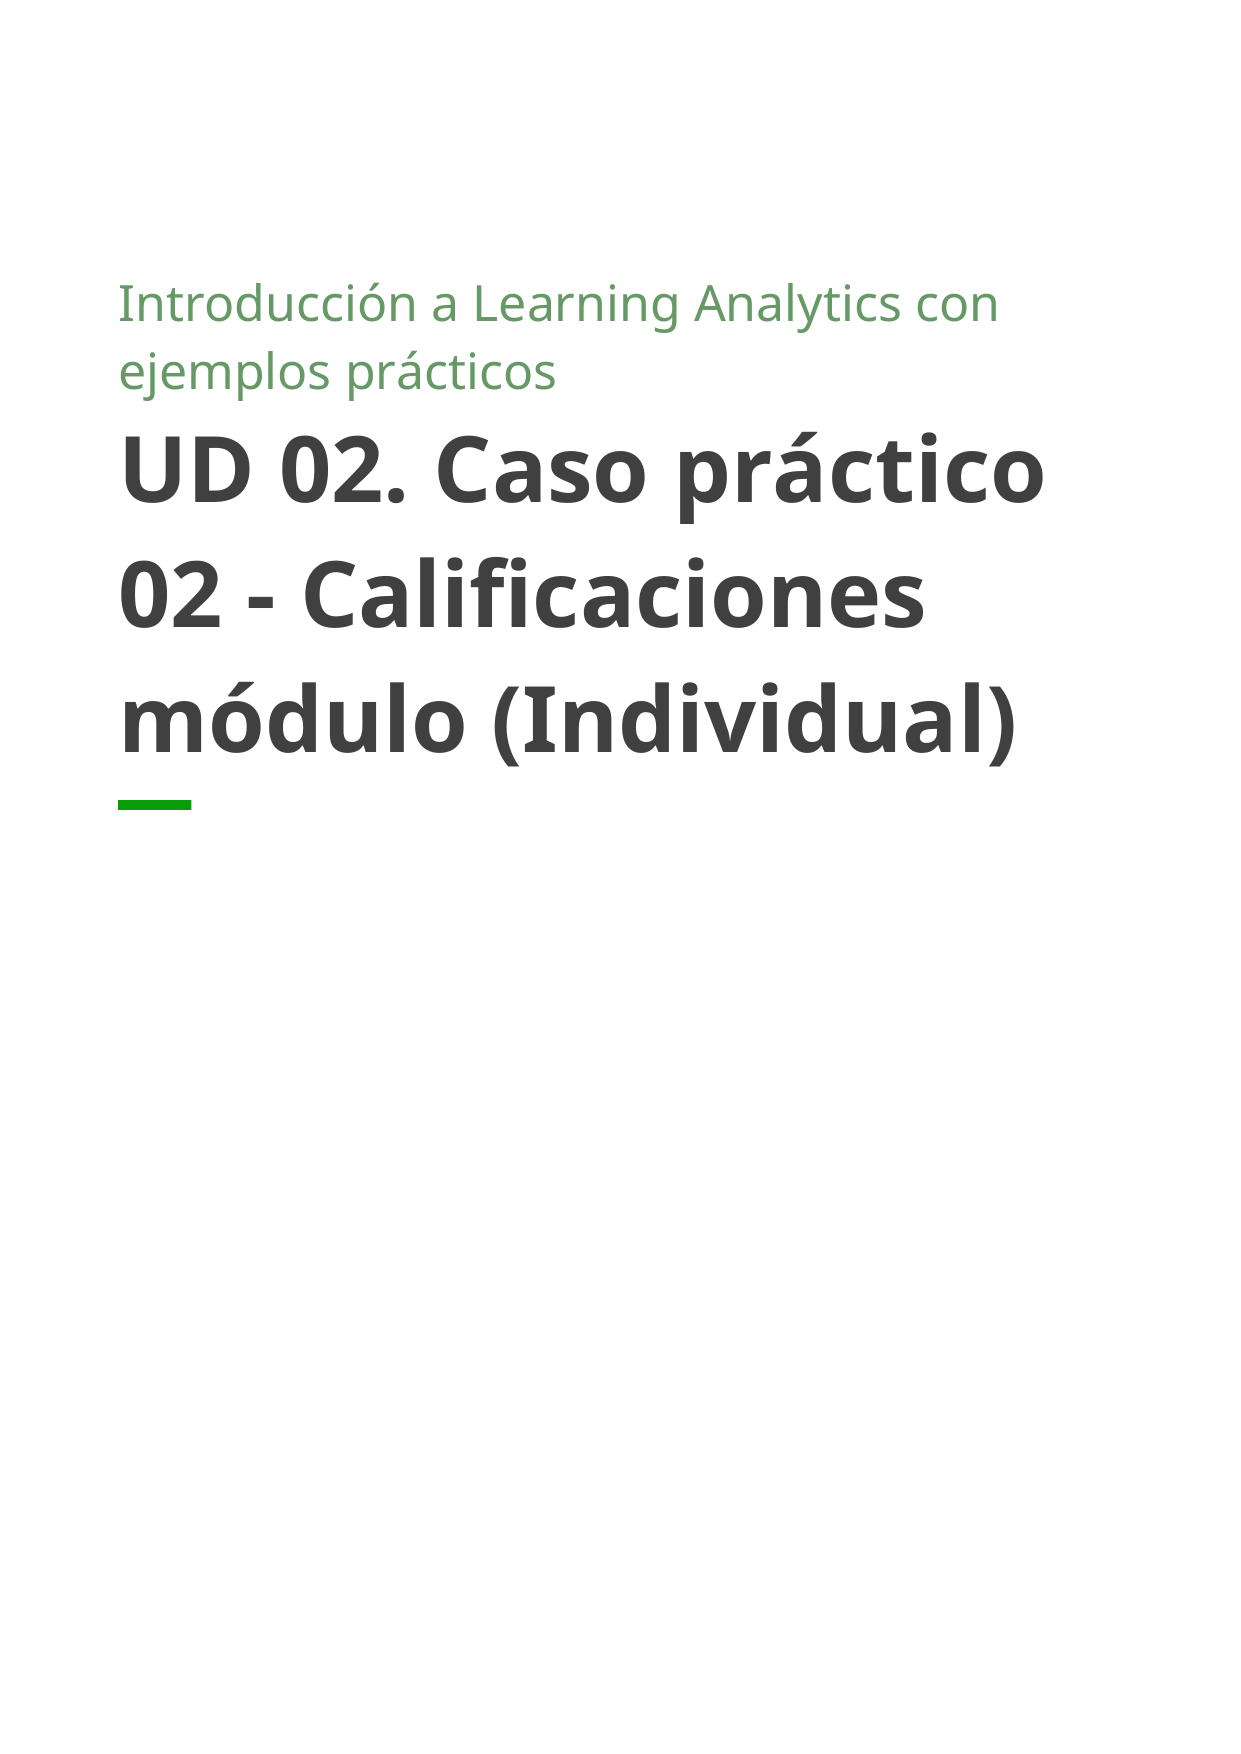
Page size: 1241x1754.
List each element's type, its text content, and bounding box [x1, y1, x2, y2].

title Introducción a Learning Analytics con ejemplos prácticos UD 02. Caso práctico 02 - Calificaciones módulo (Individual) [118, 268, 1122, 779]
picture [118, 800, 192, 810]
